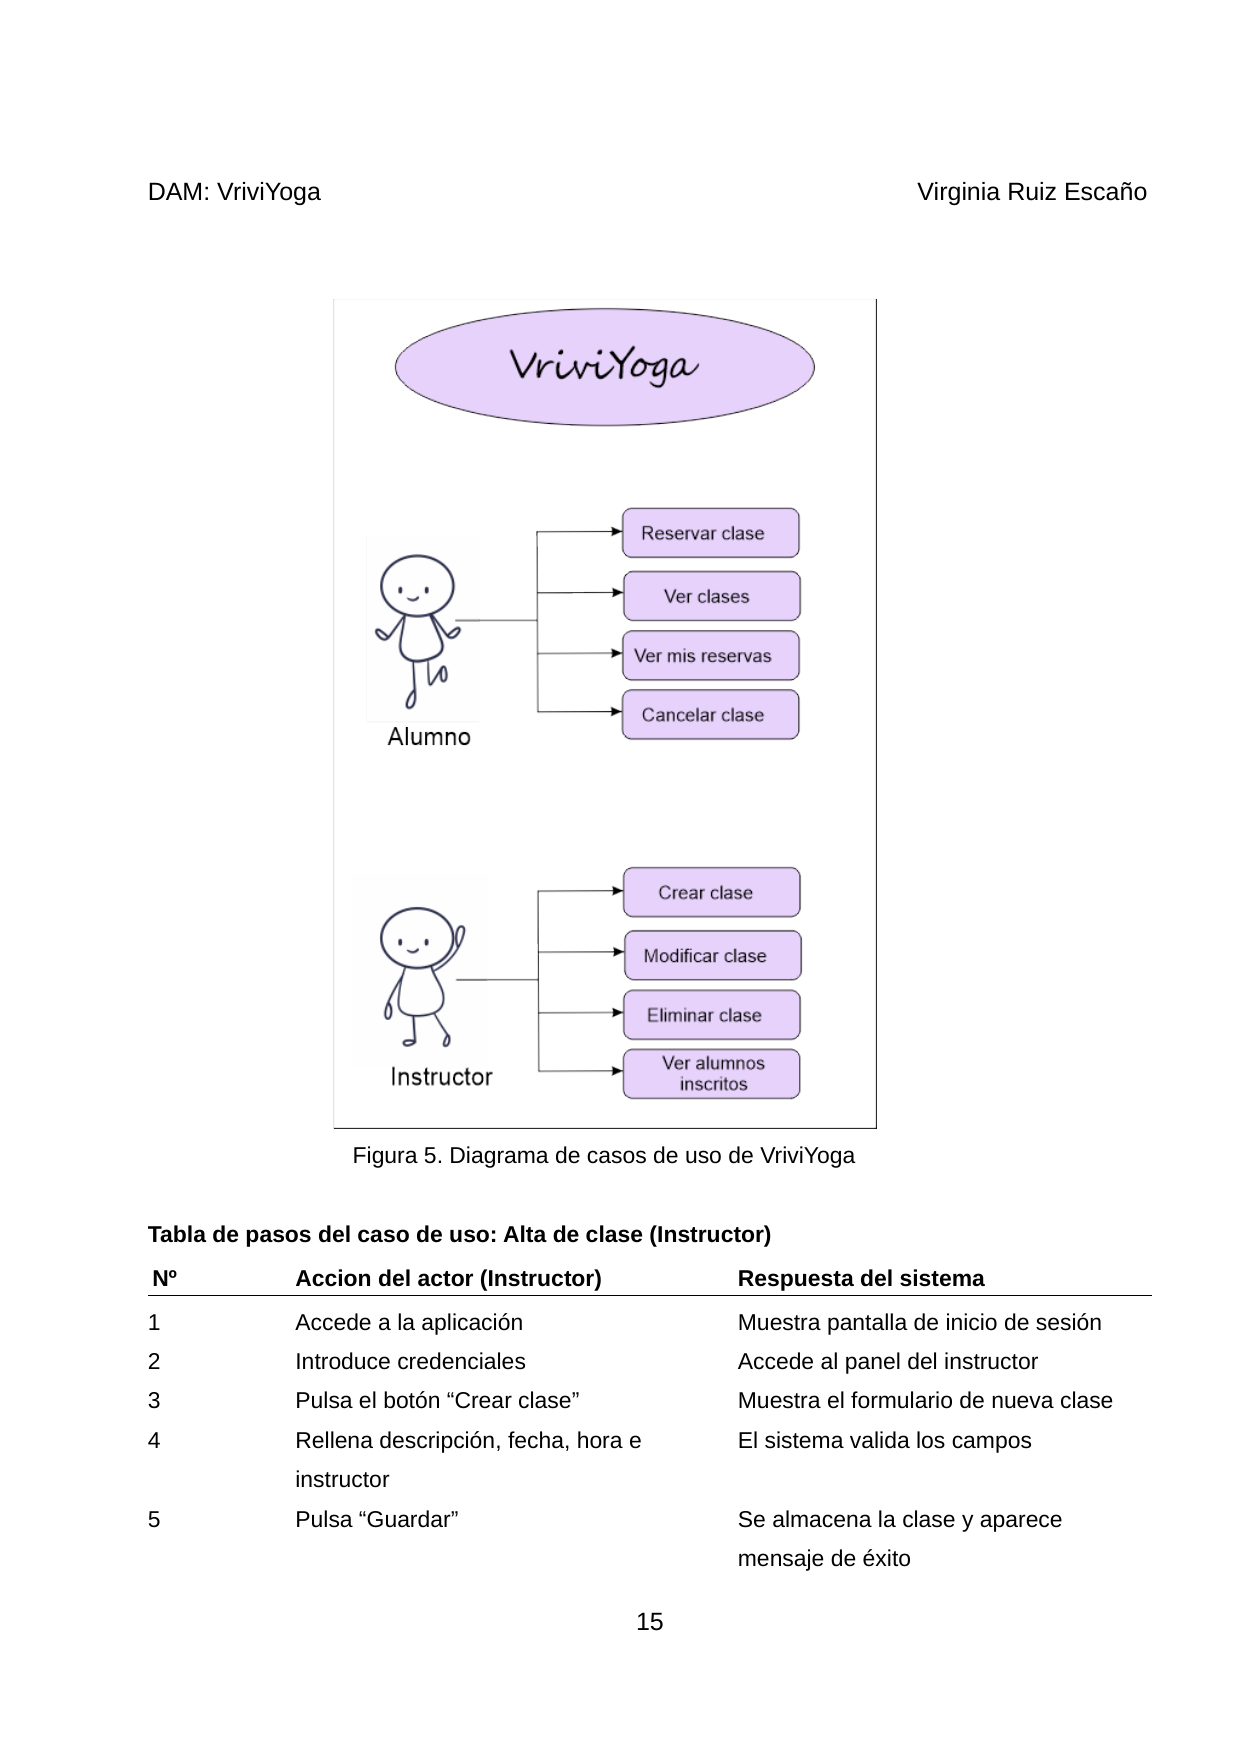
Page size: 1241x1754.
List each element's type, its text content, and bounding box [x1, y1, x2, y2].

subtitle Tabla de pasos del caso de uso: Alta de clase (Instructor) [148, 1221, 1152, 1247]
subtitle 3 Pulsa el botón “Crear clase” Muestra el formulario de nueva clase [148, 1387, 1152, 1414]
subtitle 1 Accede a la aplicación Muestra pantalla de inicio de sesión [148, 1308, 1152, 1335]
subtitle 2 Introduce credenciales Accede al panel del instructor [148, 1348, 1152, 1374]
subtitle 5 Pulsa “Guardar” Se almacena la clase y aparece mensaje de éxito [148, 1506, 1152, 1572]
picture [333, 299, 877, 1129]
subtitle instructor [148, 1466, 1152, 1493]
subtitle 4 Rellena descripción, fecha, hora e El sistema valida los campos [148, 1427, 1152, 1453]
subtitle Nº Accion del actor (Instructor) Respuesta del sistema [148, 1260, 1152, 1295]
subtitle Figura 5. Diagrama de casos de uso de VriviYoga [148, 281, 1152, 1168]
